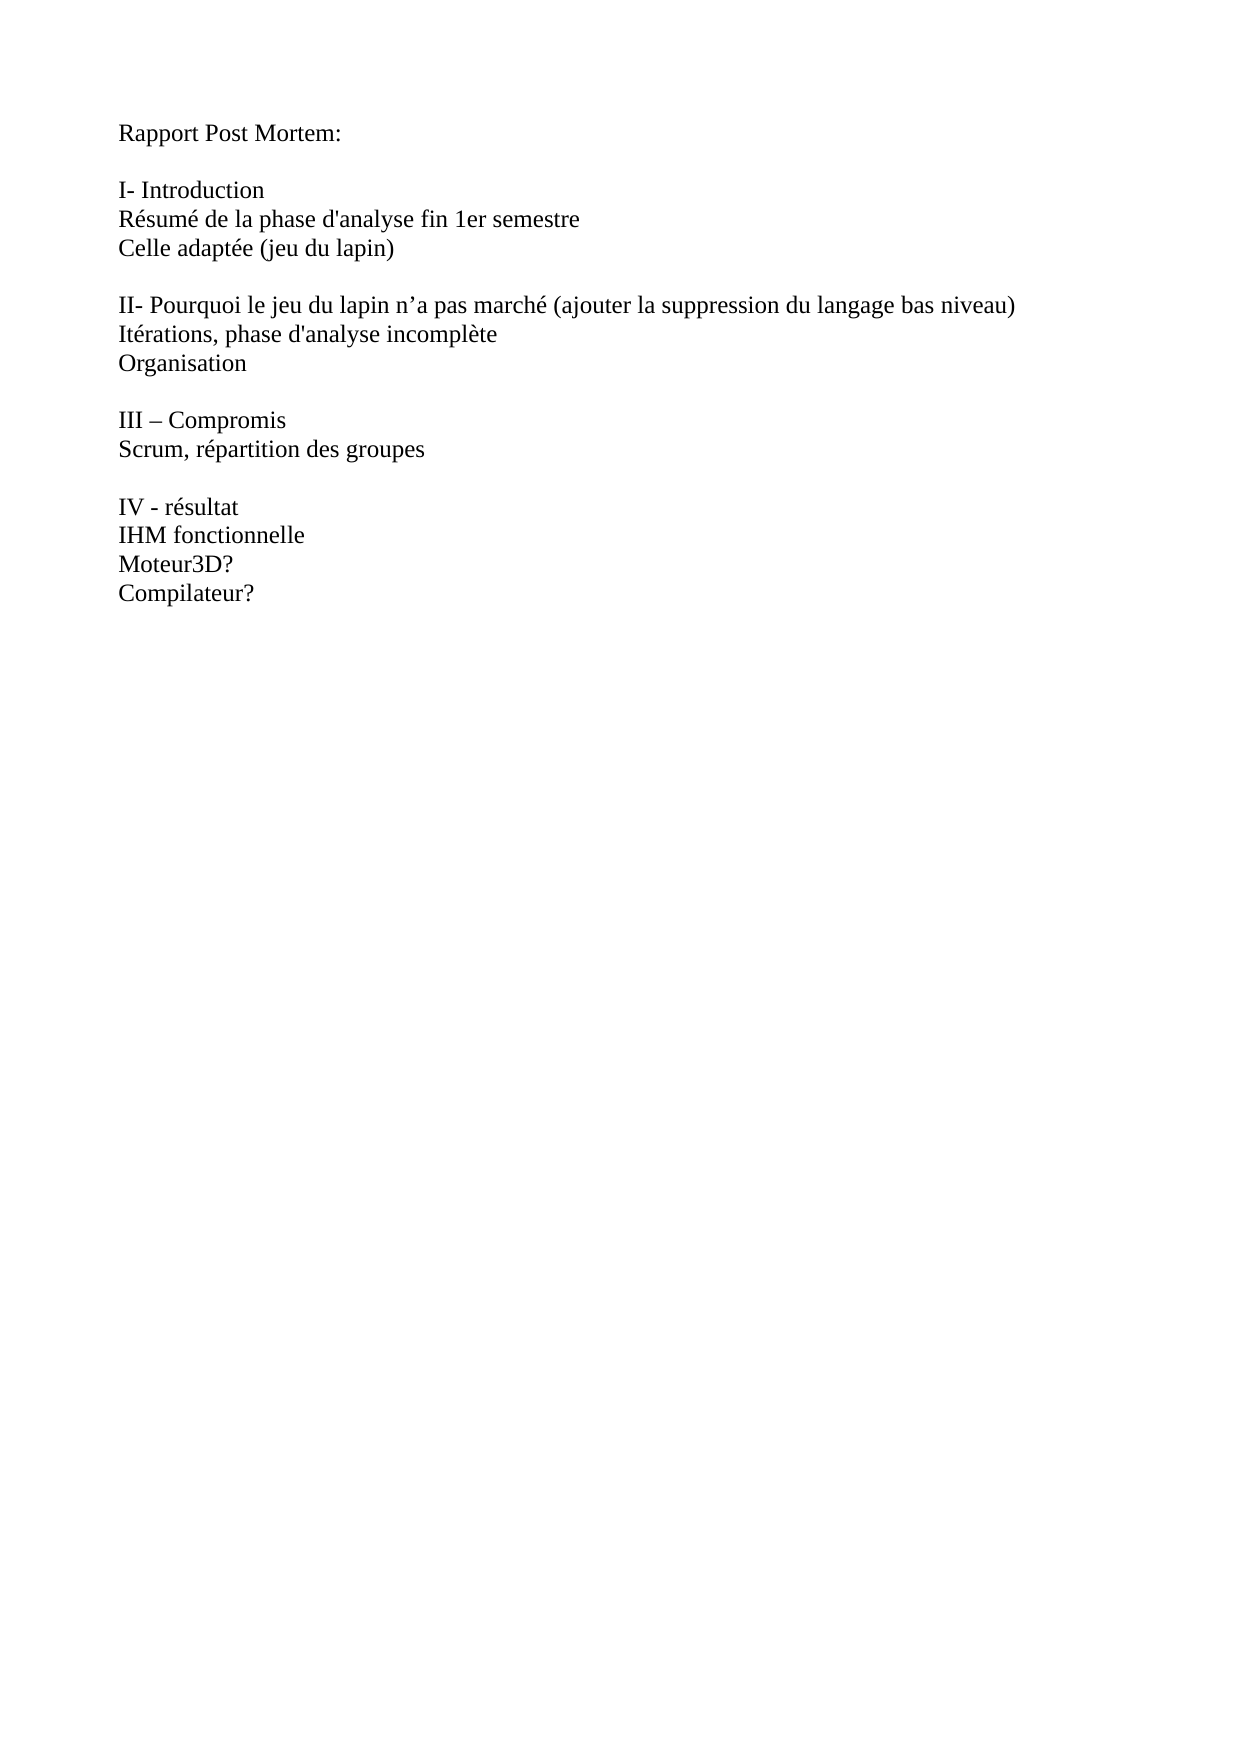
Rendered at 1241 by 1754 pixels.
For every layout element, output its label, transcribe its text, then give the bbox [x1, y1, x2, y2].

text II- Pourquoi le jeu du lapin n’a pas marché (ajouter la suppression du langage bas niveau) [118, 291, 1122, 319]
text III – Compromis [118, 406, 1122, 434]
text Celle adaptée (jeu du lapin) [118, 233, 1122, 262]
text Résumé de la phase d'analyse fin 1er semestre [118, 204, 1122, 233]
text Itérations, phase d'analyse incomplète [118, 319, 1122, 348]
text Compilateur? [118, 578, 1122, 607]
text Rapport Post Mortem: [118, 118, 1122, 147]
text Organisation [118, 348, 1122, 377]
text I- Introduction [118, 176, 1122, 204]
text Moteur3D? [118, 549, 1122, 578]
text IHM fonctionnelle [118, 521, 1122, 549]
text IV - résultat [118, 492, 1122, 521]
text Scrum, répartition des groupes [118, 434, 1122, 463]
